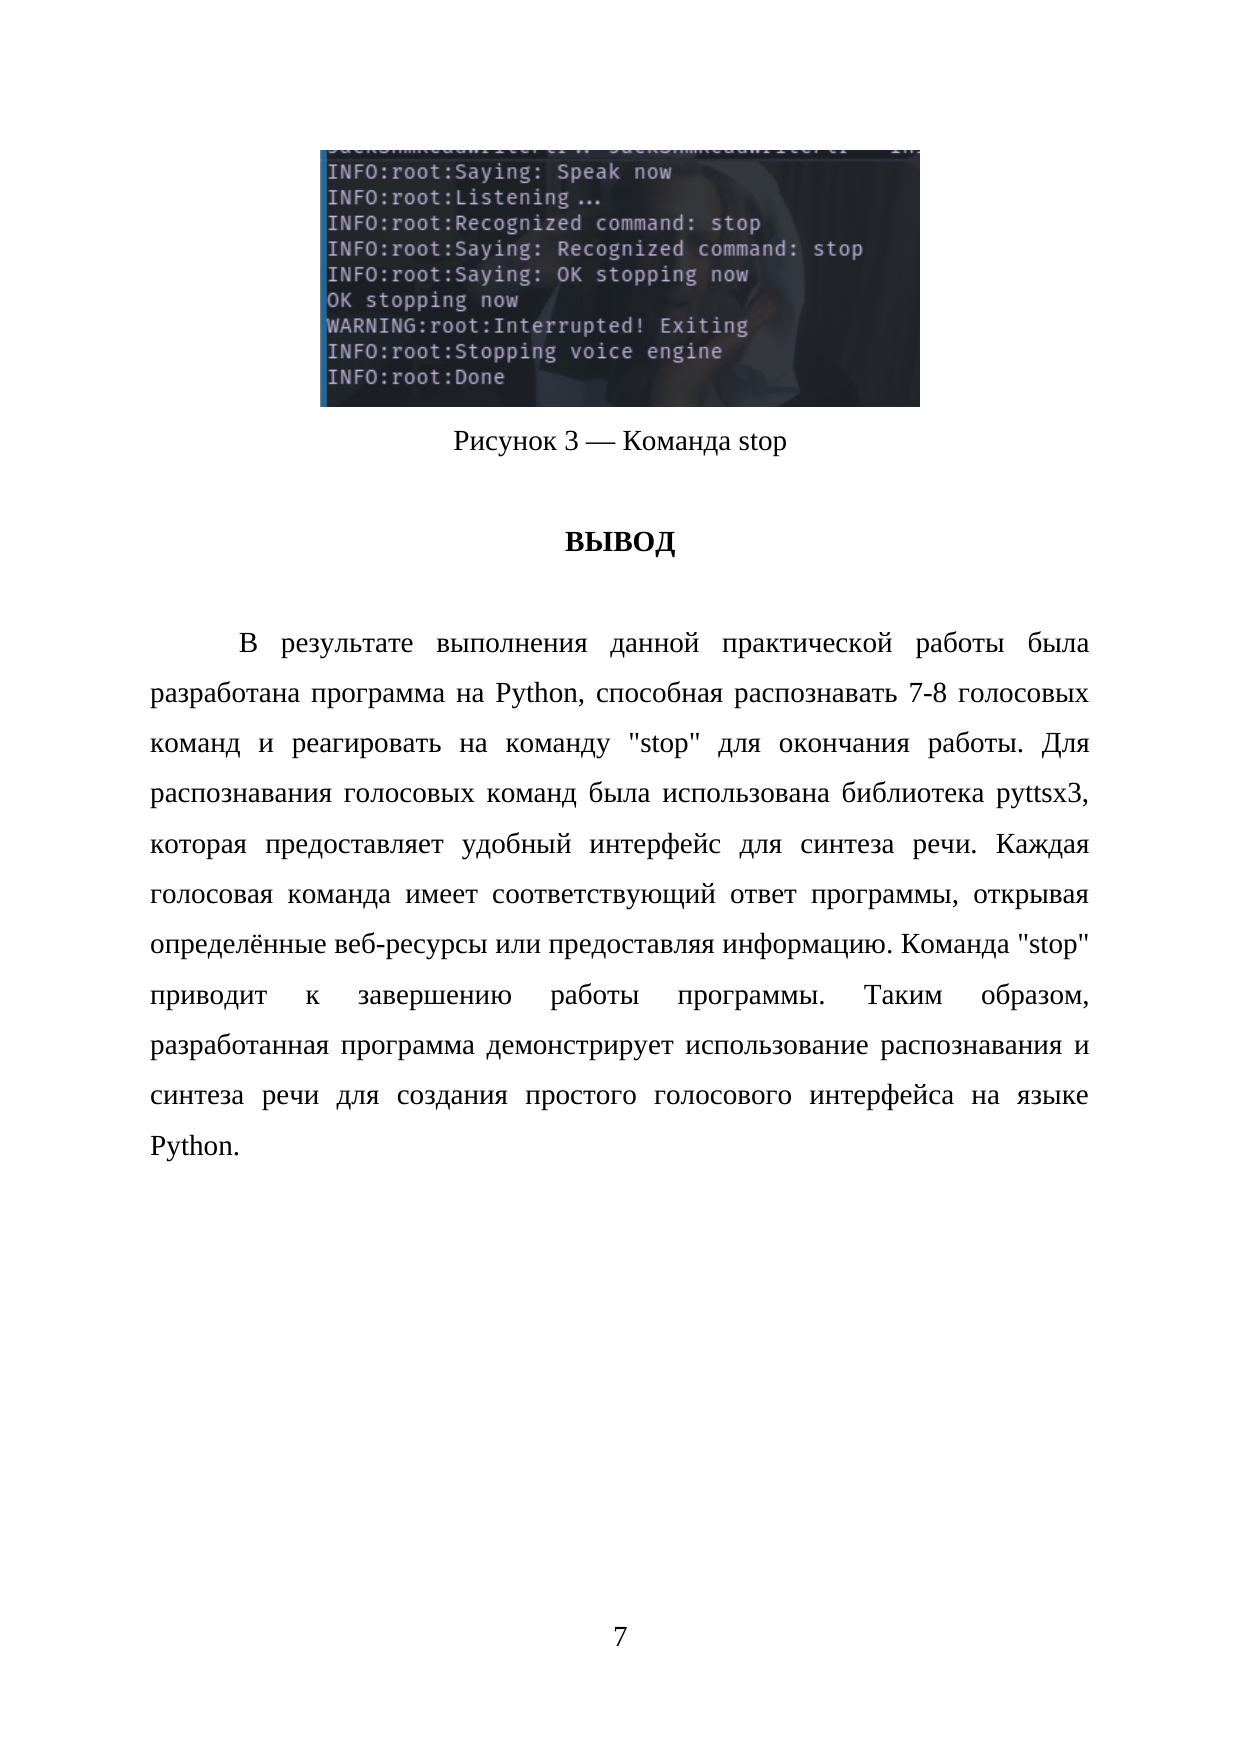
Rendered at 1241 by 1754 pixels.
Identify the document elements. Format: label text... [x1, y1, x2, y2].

text Рисунок 3 — Команда stop [150, 150, 1090, 457]
subtitle ВЫВОД [150, 524, 1090, 558]
text В результате выполнения данной практической работы была разработана программа на Python, способная распознавать 7-8 голосовых команд и реагировать на команду "stop" для окончания работы. Для распознавания голосовых команд была использована библиотека pyttsx3, которая предоставляет удобный интерфейс для синтеза речи. Каждая голосовая команда имеет соответствующий ответ программы, открывая определённые веб-ресурсы или предоставляя информацию. Команда "stop" приводит к завершению работы программы. Таким образом, разработанная программа демонстрирует использование распознавания и синтеза речи для создания простого голосового интерфейса на языке Python. [150, 625, 1090, 1161]
picture [320, 150, 920, 407]
